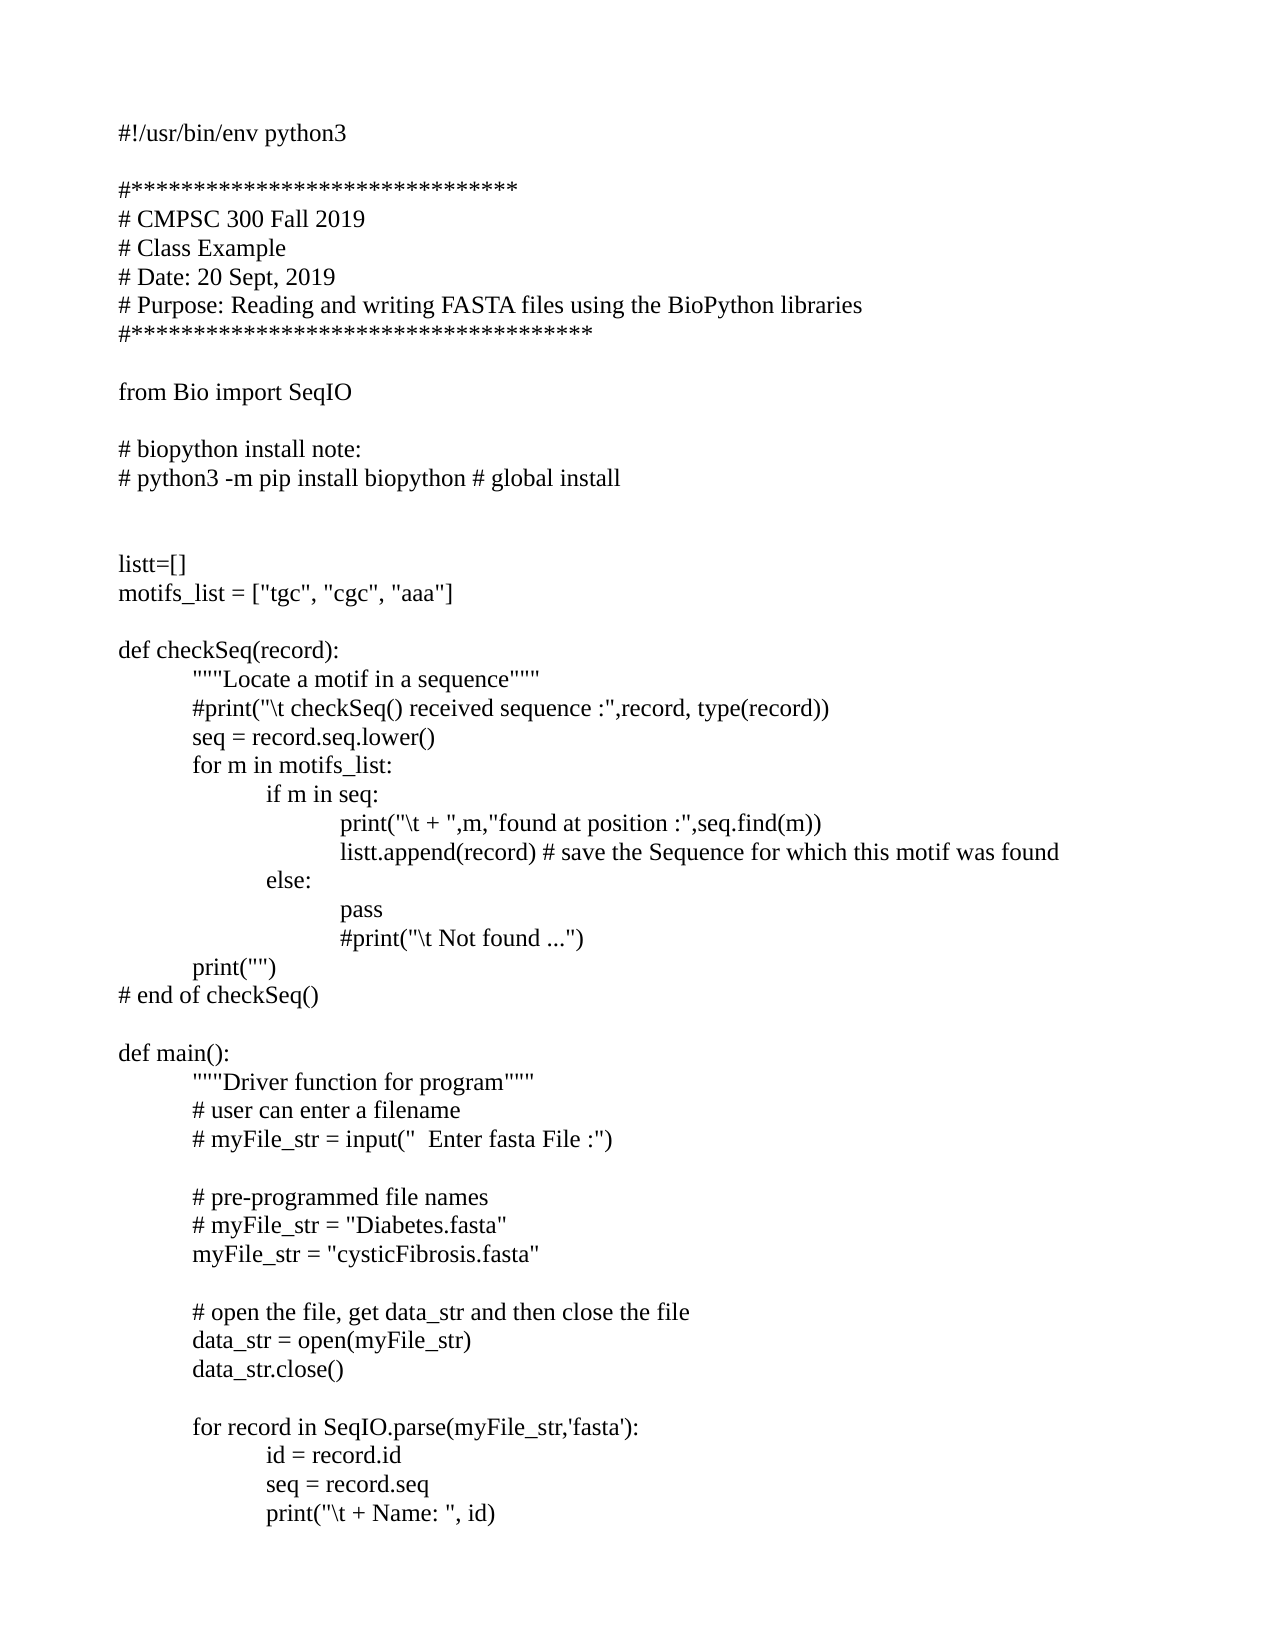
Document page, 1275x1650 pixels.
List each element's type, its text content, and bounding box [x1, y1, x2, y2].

text myFile_str = "cysticFibrosis.fasta" [118, 1239, 1157, 1268]
text listt.append(record) # save the Sequence for which this motif was found [118, 837, 1157, 866]
text # Date: 20 Sept, 2019 [118, 262, 1157, 291]
text """Driver function for program""" [118, 1067, 1157, 1096]
text """Locate a motif in a sequence""" [118, 664, 1157, 693]
text id = record.id [118, 1441, 1157, 1469]
text # Class Example [118, 233, 1157, 262]
text # CMPSC 300 Fall 2019 [118, 204, 1157, 233]
text for record in SeqIO.parse(myFile_str,'fasta'): [118, 1412, 1157, 1441]
text # pre-programmed file names [118, 1182, 1157, 1211]
text # myFile_str = input(" Enter fasta File :") [118, 1124, 1157, 1153]
text data_str.close() [118, 1354, 1157, 1383]
text pass [118, 894, 1157, 923]
text # open the file, get data_str and then close the file [118, 1297, 1157, 1326]
text # user can enter a filename [118, 1096, 1157, 1124]
text if m in seq: [118, 779, 1157, 808]
text # biopython install note: [118, 434, 1157, 463]
text #print("\t Not found ...") [118, 923, 1157, 952]
text data_str = open(myFile_str) [118, 1326, 1157, 1354]
text seq = record.seq [118, 1469, 1157, 1498]
text #!/usr/bin/env python3 [118, 118, 1157, 147]
text def checkSeq(record): [118, 636, 1157, 664]
text else: [118, 866, 1157, 894]
text print("\t + Name: ", id) [118, 1498, 1157, 1527]
text # end of checkSeq() [118, 981, 1157, 1009]
text # myFile_str = "Diabetes.fasta" [118, 1211, 1157, 1239]
text print("") [118, 952, 1157, 981]
text motifs_list = ["tgc", "cgc", "aaa"] [118, 578, 1157, 607]
text # python3 -m pip install biopython # global install [118, 463, 1157, 492]
text # Purpose: Reading and writing FASTA files using the BioPython libraries [118, 291, 1157, 319]
text def main(): [118, 1038, 1157, 1067]
text print("\t + ",m,"found at position :",seq.find(m)) [118, 808, 1157, 837]
text #******************************* [118, 176, 1157, 204]
text from Bio import SeqIO [118, 377, 1157, 406]
text listt=[] [118, 549, 1157, 578]
text #************************************* [118, 319, 1157, 348]
text for m in motifs_list: [118, 751, 1157, 779]
text #print("\t checkSeq() received sequence :",record, type(record)) [118, 693, 1157, 722]
text seq = record.seq.lower() [118, 722, 1157, 751]
